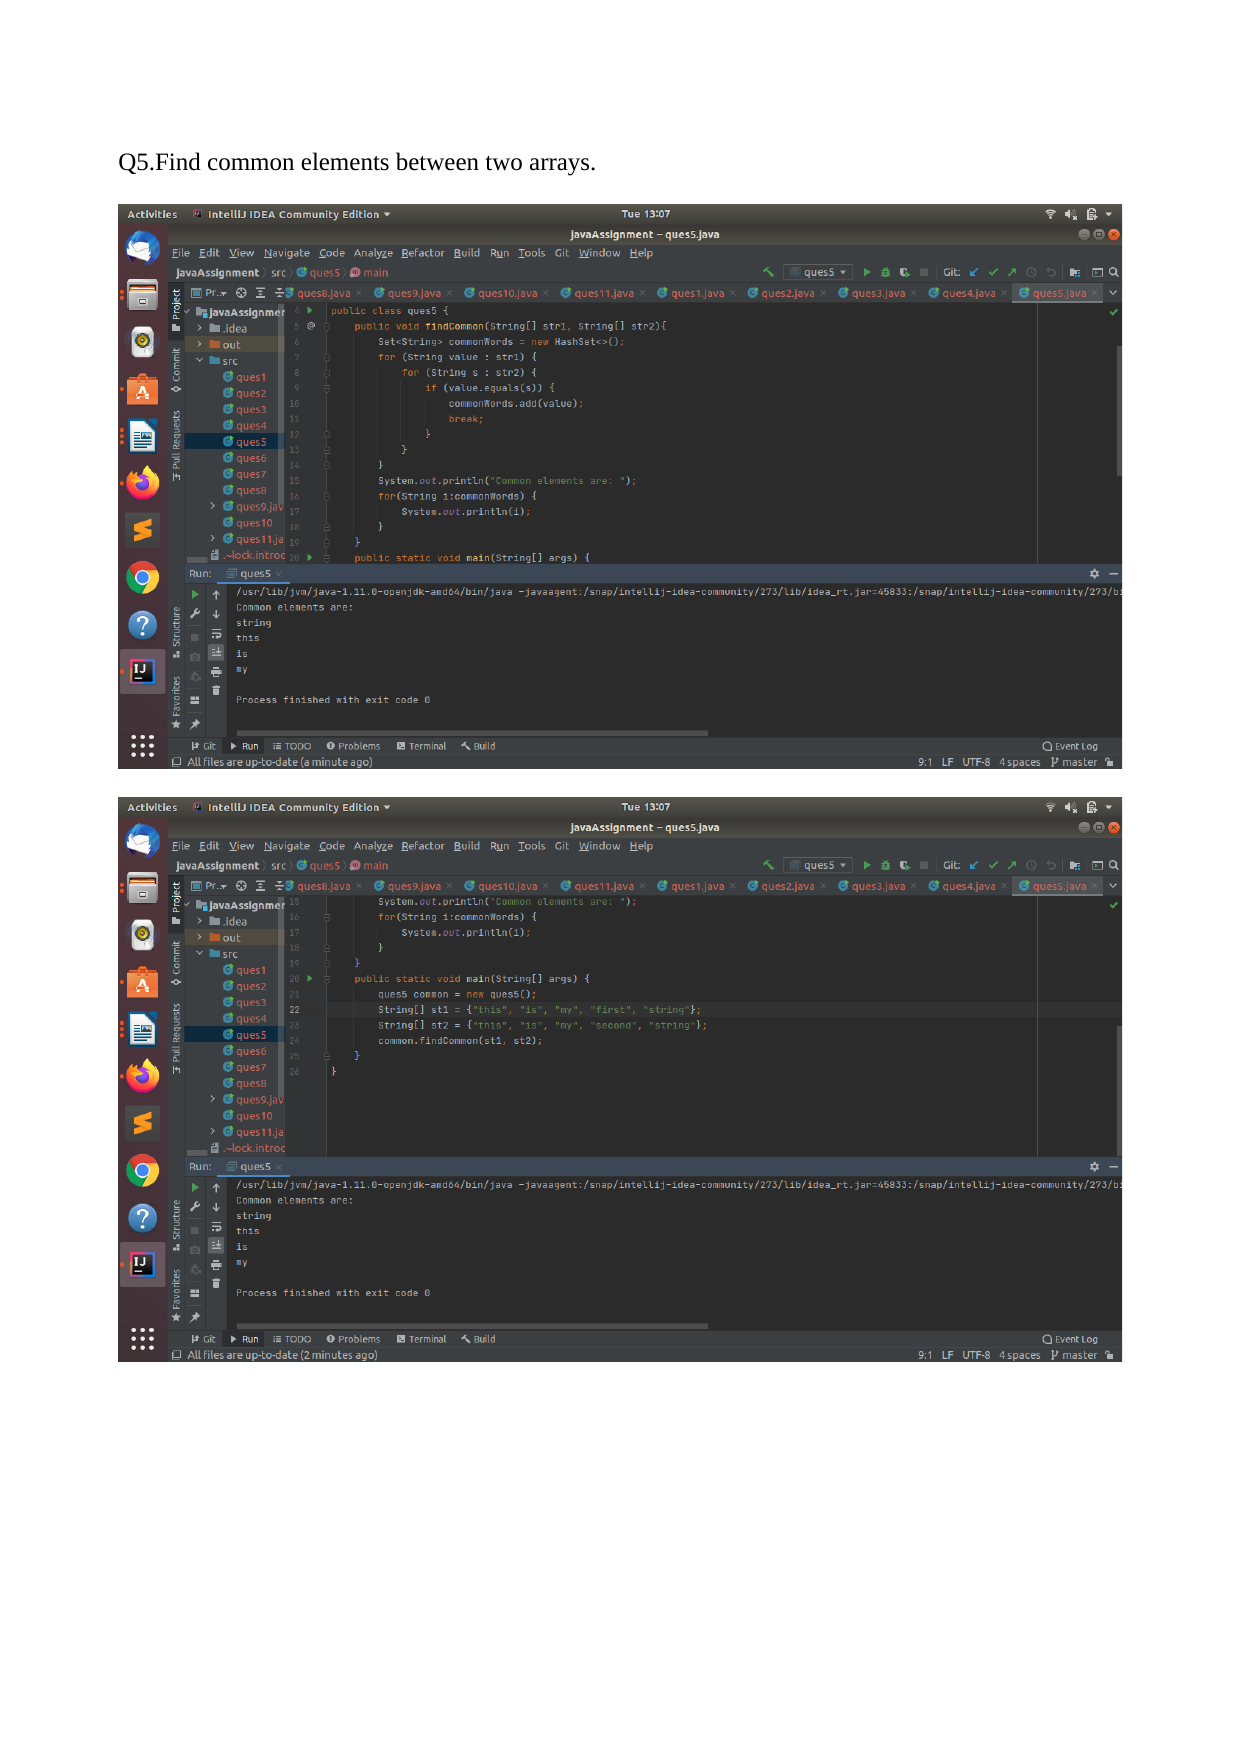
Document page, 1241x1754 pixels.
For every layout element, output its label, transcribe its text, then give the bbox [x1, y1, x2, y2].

picture [118, 204, 1123, 769]
picture [118, 797, 1123, 1362]
text Q5.Find common elements between two arrays. [118, 147, 1122, 176]
